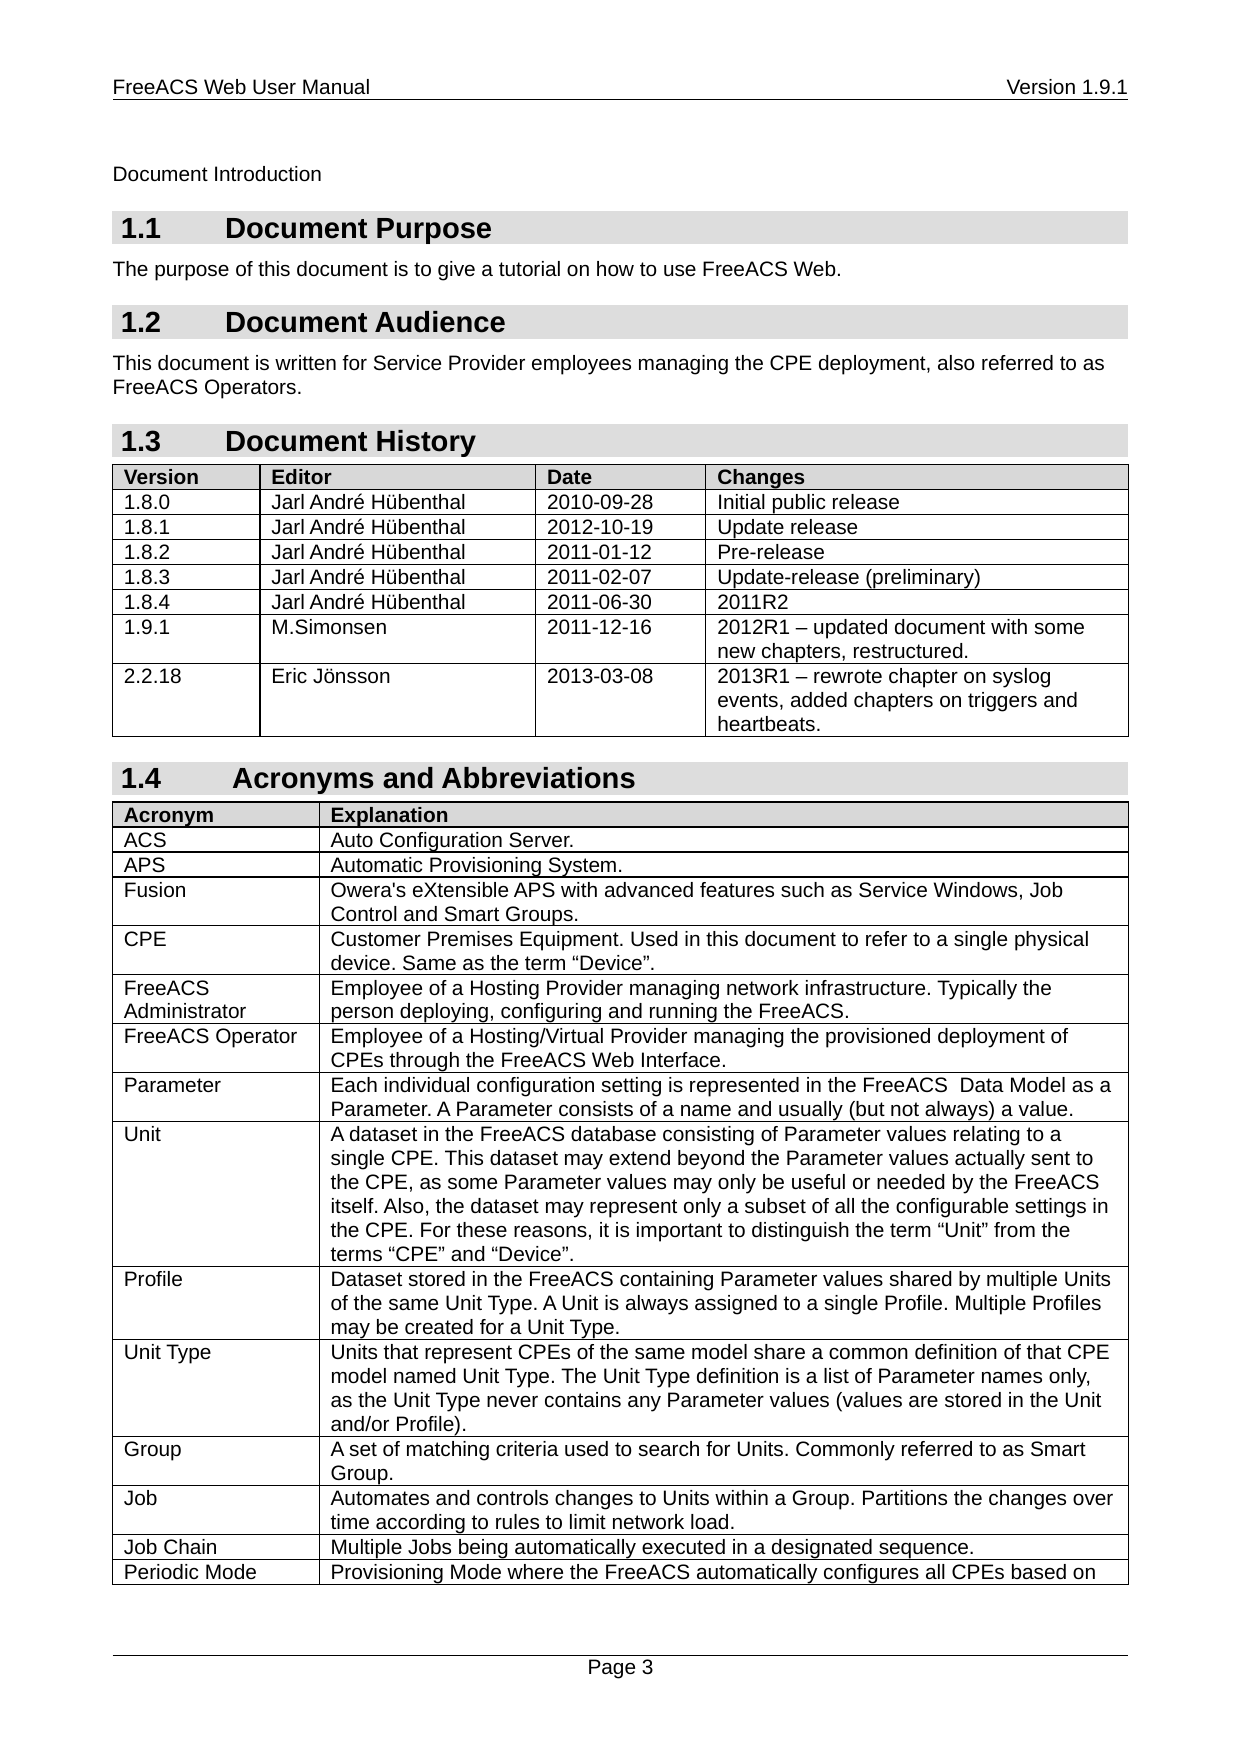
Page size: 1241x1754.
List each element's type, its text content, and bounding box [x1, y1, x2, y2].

table_cell Auto Configuration Server. [320, 828, 1128, 851]
table_cell Profile [113, 1267, 319, 1339]
table_cell 2012R1 – updated document with some new chapters, restructured. [706, 615, 1128, 663]
table_cell 2.2.18 [113, 664, 259, 736]
table_header Explanation [320, 803, 1128, 826]
table_cell Customer Premises Equipment. Used in this document to refer to a single physical device. Same as the term “Device”. [320, 926, 1128, 974]
table_header Version [113, 465, 259, 489]
table_cell Each individual configuration setting is represented in the FreeACS Data Model as a Parameter. A Parameter consists of a name and usually (but not always) a value. [320, 1073, 1128, 1121]
text This document is written for Service Provider employees managing the CPE deployment, also referred to as FreeACS Operators. [112, 351, 1128, 399]
table_cell 2013R1 – rewrote chapter on syslog events, added chapters on triggers and heartbeats. [706, 664, 1128, 736]
table_header Changes [706, 465, 1128, 489]
table_cell Fusion [113, 878, 319, 925]
table_cell Jarl André Hübenthal [261, 490, 535, 514]
table_cell Eric Jönsson [261, 664, 535, 736]
table_cell A dataset in the FreeACS database consisting of Parameter values relating to a single CPE. This dataset may extend beyond the Parameter values actually sent to the CPE, as some Parameter values may only be useful or needed by the FreeACS itself. Also, the dataset may represent only a subset of all the configurable settings in the CPE. For these reasons, it is important to distinguish the term “Unit” from the terms “CPE” and “Device”. [320, 1122, 1128, 1266]
table_cell 2011-06-30 [536, 590, 705, 614]
table_cell Jarl André Hübenthal [261, 590, 535, 614]
table_cell Job Chain [113, 1535, 319, 1559]
table_cell A set of matching criteria used to search for Units. Commonly referred to as Smart Group. [320, 1437, 1128, 1485]
table_cell Jarl André Hübenthal [261, 515, 535, 539]
table_header Editor [261, 465, 535, 489]
table_cell Automates and controls changes to Units within a Group. Partitions the changes over time according to rules to limit network load. [320, 1486, 1128, 1534]
table_cell Multiple Jobs being automatically executed in a designated sequence. [320, 1535, 1128, 1559]
table_header Date [536, 465, 705, 489]
table_cell 2011-12-16 [536, 615, 705, 663]
table_cell Job [113, 1486, 319, 1534]
table_cell Jarl André Hübenthal [261, 565, 535, 589]
table_cell CPE [113, 926, 319, 974]
table_cell 2013-03-08 [536, 664, 705, 736]
table_cell Pre-release [706, 540, 1128, 564]
table_cell Initial public release [706, 490, 1128, 514]
table_cell APS [113, 853, 319, 876]
text The purpose of this document is to give a tutorial on how to use FreeACS Web. [112, 256, 1128, 280]
table_cell 2011-01-12 [536, 540, 705, 564]
table_cell 2011R2 [706, 590, 1128, 614]
table_cell 1.8.2 [113, 540, 259, 564]
table_cell Owera's eXtensible APS with advanced features such as Service Windows, Job Control and Smart Groups. [320, 878, 1128, 925]
table_cell Periodic Mode [113, 1560, 319, 1584]
table_cell 2012-10-19 [536, 515, 705, 539]
table_cell Unit Type [113, 1340, 319, 1436]
table_cell M.Simonsen [261, 615, 535, 663]
table_cell Provisioning Mode where the FreeACS automatically configures all CPEs based on [320, 1560, 1128, 1584]
table_cell Automatic Provisioning System. [320, 853, 1128, 876]
table_cell Employee of a Hosting/Virtual Provider managing the provisioned deployment of CPEs through the FreeACS Web Interface. [320, 1024, 1128, 1072]
table_cell FreeACS Administrator [113, 975, 319, 1023]
table_header Acronym [113, 803, 319, 826]
table_cell ACS [113, 828, 319, 851]
table_cell Update release [706, 515, 1128, 539]
table_cell Unit [113, 1122, 319, 1266]
table_cell Update-release (preliminary) [706, 565, 1128, 589]
table_cell Parameter [113, 1073, 319, 1121]
table_cell 2010-09-28 [536, 490, 705, 514]
table_cell 1.8.1 [113, 515, 259, 539]
subtitle Document History [112, 424, 1128, 457]
table_cell Group [113, 1437, 319, 1485]
table_cell 1.9.1 [113, 615, 259, 663]
subtitle Acronyms and Abbreviations [112, 762, 1128, 795]
table_cell Employee of a Hosting Provider managing network infrastructure. Typically the person deploying, configuring and running the FreeACS. [320, 975, 1128, 1023]
table_cell Units that represent CPEs of the same model share a common definition of that CPE model named Unit Type. The Unit Type definition is a list of Parameter names only, as the Unit Type never contains any Parameter values (values are stored in the Unit and/or Profile). [320, 1340, 1128, 1436]
table_cell 2011-02-07 [536, 565, 705, 589]
table_cell 1.8.3 [113, 565, 259, 589]
table_cell Jarl André Hübenthal [261, 540, 535, 564]
subtitle Document Audience [112, 305, 1128, 339]
table_cell 1.8.4 [113, 590, 259, 614]
subtitle Document Purpose [112, 211, 1128, 244]
table_cell Dataset stored in the FreeACS containing Parameter values shared by multiple Units of the same Unit Type. A Unit is always assigned to a single Profile. Multiple Profiles may be created for a Unit Type. [320, 1267, 1128, 1339]
table_cell FreeACS Operator [113, 1024, 319, 1072]
table_cell 1.8.0 [113, 490, 259, 514]
